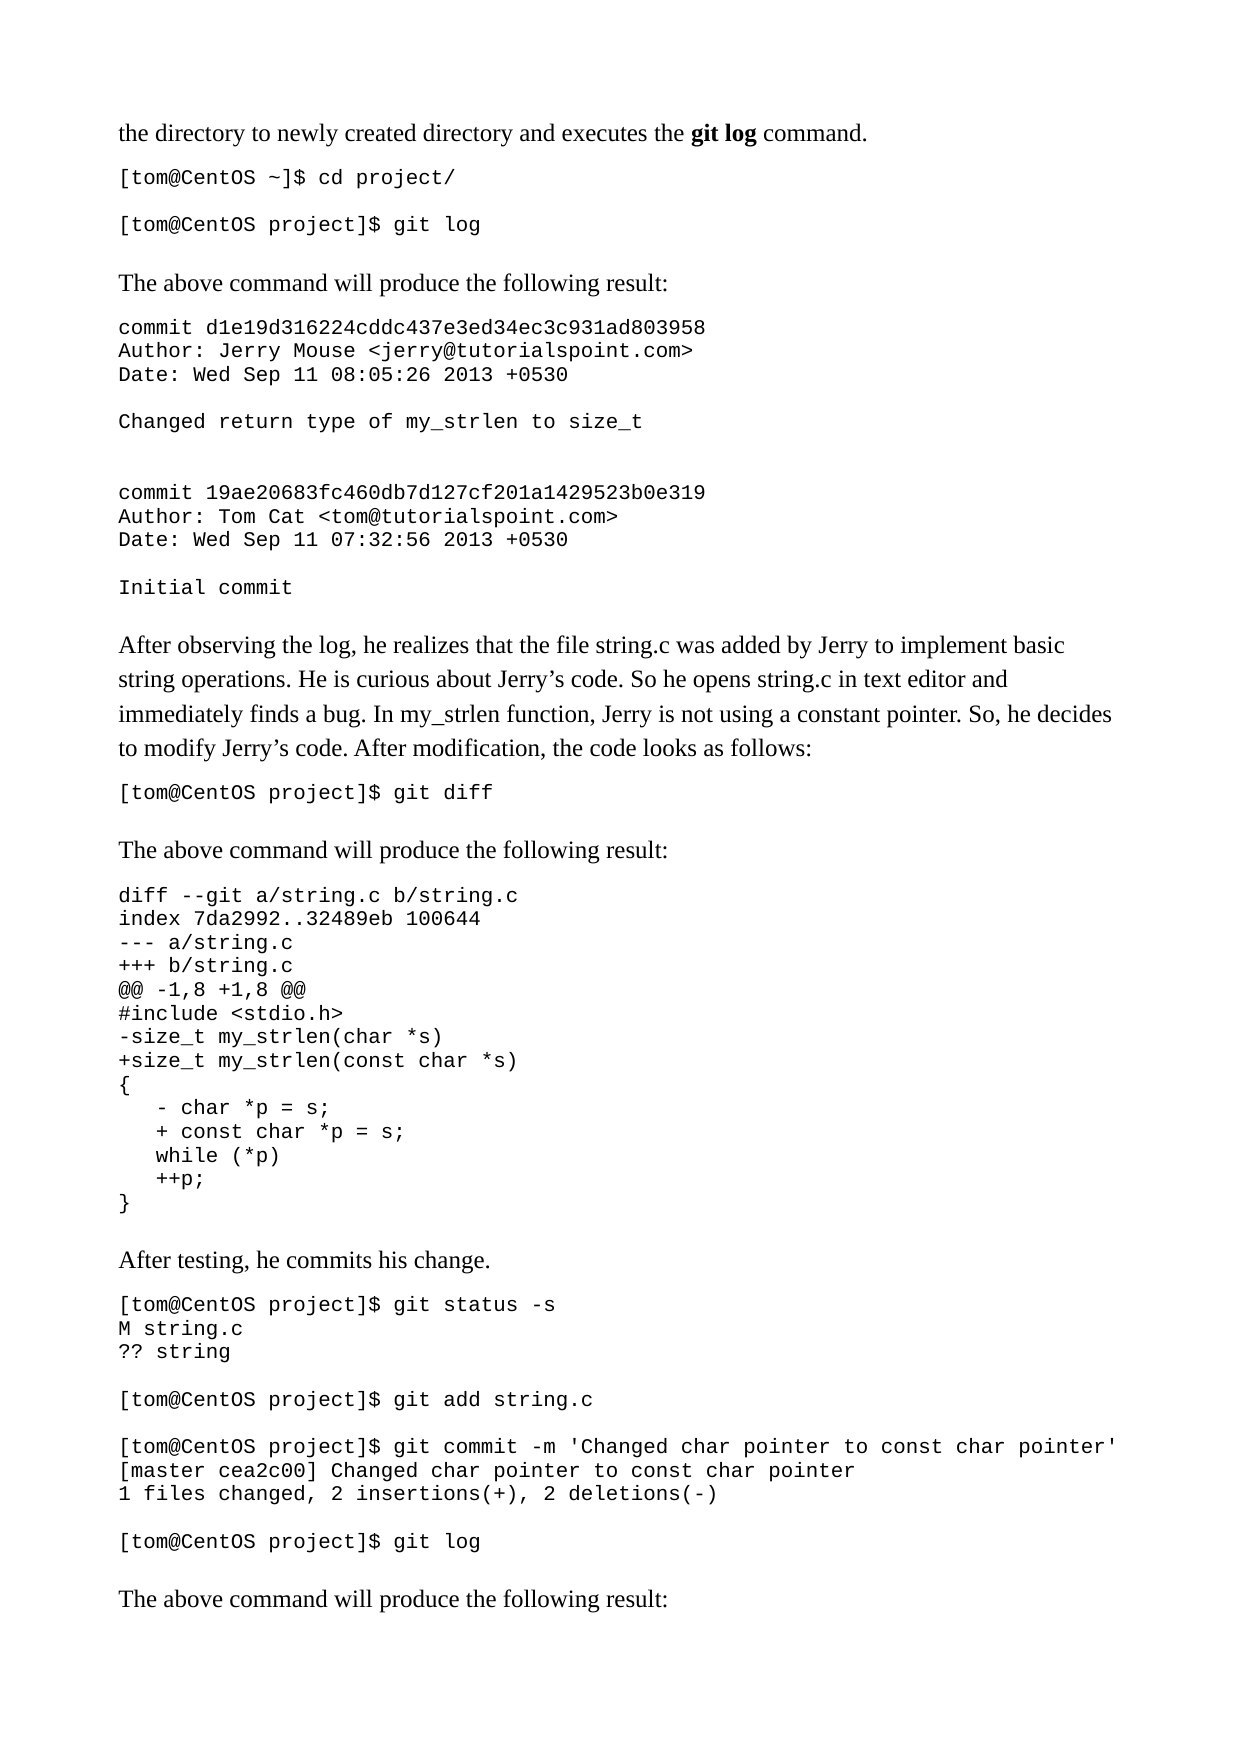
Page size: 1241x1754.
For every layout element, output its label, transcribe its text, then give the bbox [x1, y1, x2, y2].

text diff --git a/string.c b/string.c [118, 884, 1122, 908]
text Author: Jerry Mouse <jerry@tutorialspoint.com> [118, 340, 1122, 364]
text + const char *p = s; [118, 1121, 1122, 1145]
text --- a/string.c [118, 932, 1122, 956]
text commit 19ae20683fc460db7d127cf201a1429523b0e319 [118, 482, 1122, 506]
text The above command will produce the following result: [118, 836, 1122, 864]
text the directory to newly created directory and executes the git log command. [118, 118, 1122, 147]
text [tom@CentOS project]$ git diff [118, 782, 1122, 806]
text { [118, 1074, 1122, 1097]
text ++p; [118, 1168, 1122, 1192]
text [tom@CentOS project]$ git log [118, 1531, 1122, 1554]
text Date: Wed Sep 11 08:05:26 2013 +0530 [118, 364, 1122, 388]
text [tom@CentOS project]$ git status -s [118, 1294, 1122, 1318]
text After testing, he commits his change. [118, 1245, 1122, 1274]
text The above command will produce the following result: [118, 268, 1122, 296]
text } [118, 1192, 1122, 1216]
text +++ b/string.c [118, 956, 1122, 979]
text ?? string [118, 1341, 1122, 1365]
text After observing the log, he realizes that the file string.c was added by Jerry to implement basic string operations. He is curious about Jerry’s code. So he opens string.c in text editor and immediately finds a bug. In my_strlen function, Jerry is not using a constant pointer. So, he decides to modify Jerry’s code. After modification, the code looks as follows: [118, 630, 1122, 762]
text - char *p = s; [118, 1097, 1122, 1121]
text commit d1e19d316224cddc437e3ed34ec3c931ad803958 [118, 317, 1122, 340]
text while (*p) [118, 1145, 1122, 1168]
text +size_t my_strlen(const char *s) [118, 1050, 1122, 1074]
text The above command will produce the following result: [118, 1584, 1122, 1612]
text [tom@CentOS project]$ git add string.c [118, 1389, 1122, 1412]
text #include <stdio.h> [118, 1003, 1122, 1026]
text [tom@CentOS project]$ git log [118, 214, 1122, 238]
text Initial commit [118, 577, 1122, 600]
text Changed return type of my_strlen to size_t [118, 411, 1122, 435]
text M string.c [118, 1318, 1122, 1341]
text [master cea2c00] Changed char pointer to const char pointer [118, 1460, 1122, 1483]
text 1 files changed, 2 insertions(+), 2 deletions(-) [118, 1483, 1122, 1507]
text -size_t my_strlen(char *s) [118, 1026, 1122, 1050]
text [tom@CentOS project]$ git commit -m 'Changed char pointer to const char pointer' [118, 1436, 1122, 1460]
text index 7da2992..32489eb 100644 [118, 908, 1122, 932]
text Date: Wed Sep 11 07:32:56 2013 +0530 [118, 529, 1122, 553]
text [tom@CentOS ~]$ cd project/ [118, 167, 1122, 191]
text Author: Tom Cat <tom@tutorialspoint.com> [118, 506, 1122, 529]
text @@ -1,8 +1,8 @@ [118, 979, 1122, 1003]
